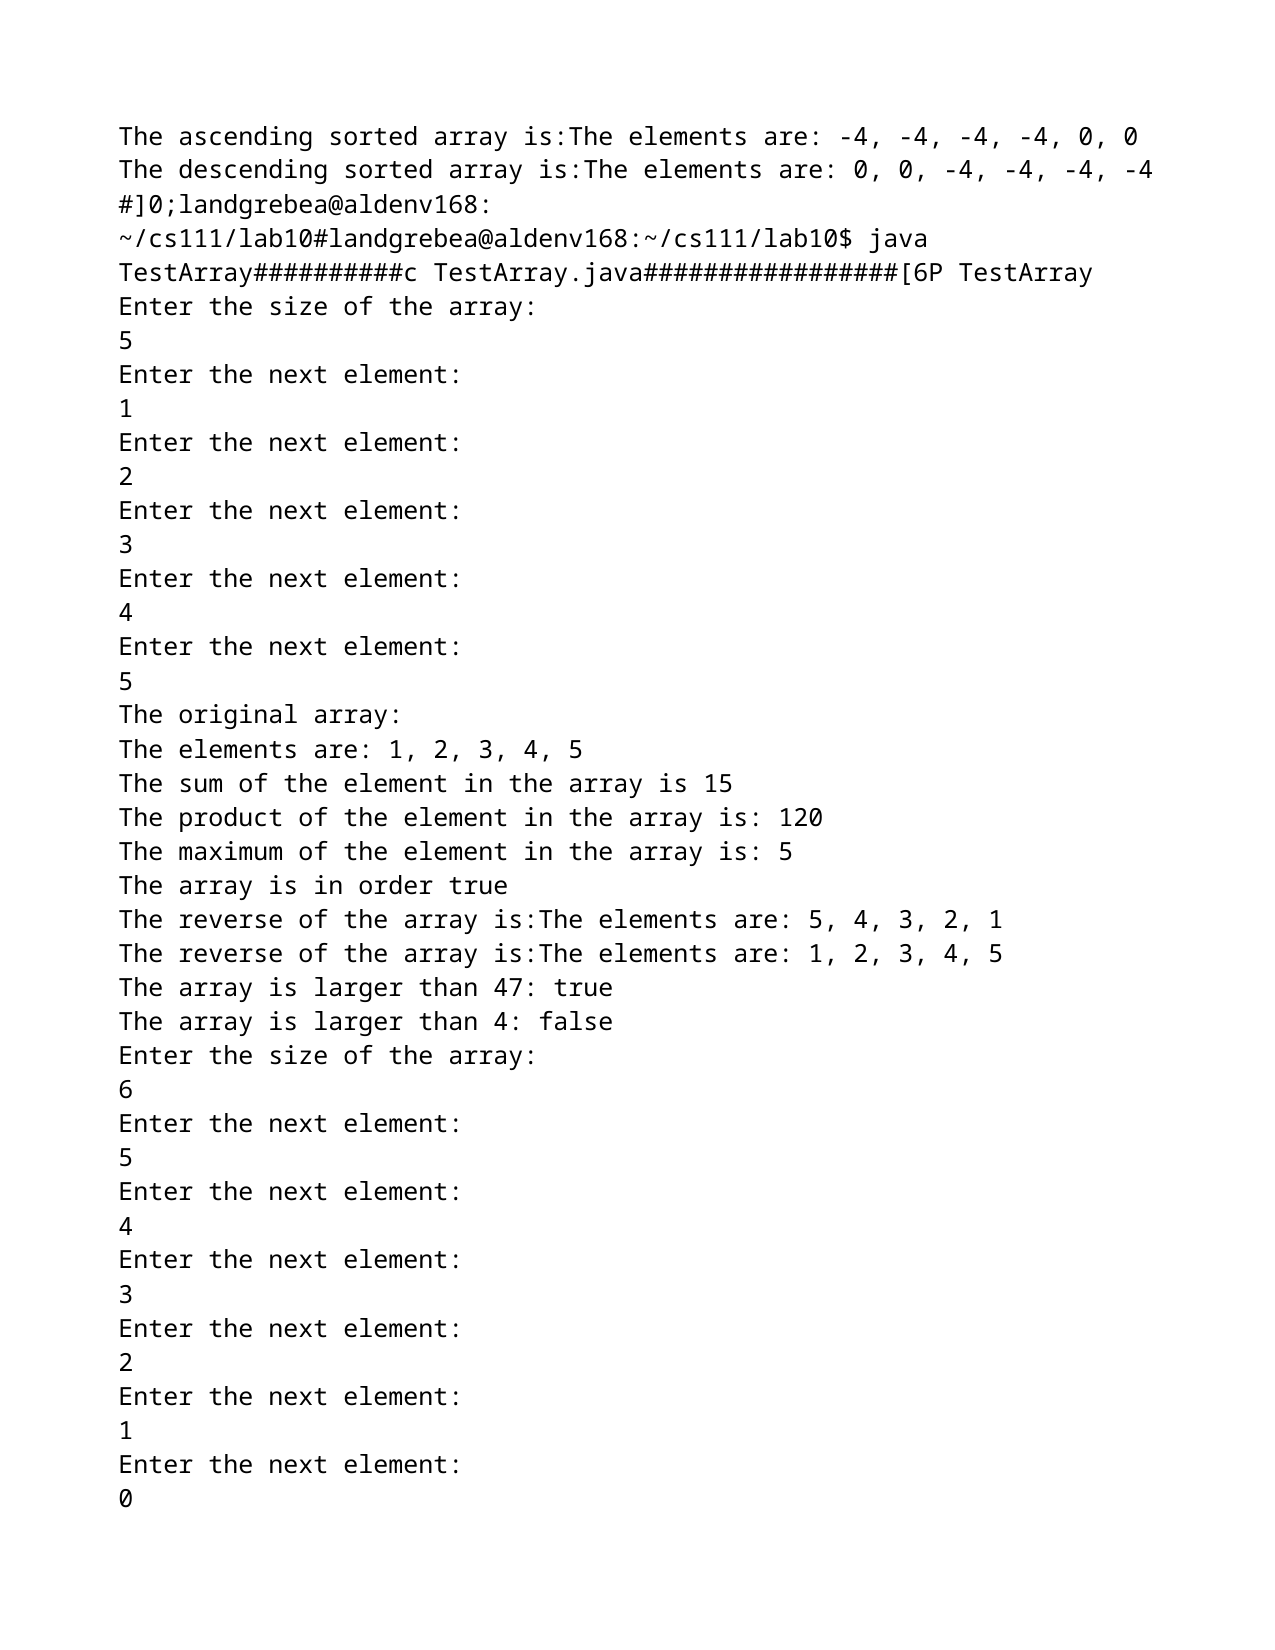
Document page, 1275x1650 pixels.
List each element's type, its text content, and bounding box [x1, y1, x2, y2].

text 2 [118, 459, 1157, 493]
text 4 [118, 595, 1157, 629]
text Enter the next element: [118, 493, 1157, 527]
text Enter the next element: [118, 1242, 1157, 1276]
text 3 [118, 527, 1157, 561]
text Enter the size of the array: [118, 288, 1157, 322]
text Enter the next element: [118, 629, 1157, 663]
text The maximum of the element in the array is: 5 [118, 833, 1157, 867]
text Enter the next element: [118, 1174, 1157, 1208]
text 5 [118, 322, 1157, 357]
text Enter the next element: [118, 1447, 1157, 1481]
text The reverse of the array is:The elements are: 5, 4, 3, 2, 1 [118, 902, 1157, 936]
text The sum of the element in the array is 15 [118, 765, 1157, 799]
text 1 [118, 391, 1157, 425]
text Enter the next element: [118, 425, 1157, 459]
text 4 [118, 1208, 1157, 1242]
text 3 [118, 1276, 1157, 1310]
text Enter the size of the array: [118, 1038, 1157, 1072]
text The array is in order true [118, 867, 1157, 902]
text The original array: [118, 697, 1157, 731]
text 2 [118, 1344, 1157, 1378]
text The product of the element in the array is: 120 [118, 799, 1157, 833]
text Enter the next element: [118, 1106, 1157, 1140]
text The array is larger than 47: true [118, 970, 1157, 1004]
text The ascending sorted array is:The elements are: -4, -4, -4, -4, 0, 0 [118, 118, 1157, 152]
text 6 [118, 1072, 1157, 1106]
text #]0;landgrebea@aldenv168: ~/cs111/lab10#landgrebea@aldenv168:~/cs111/lab10$ java TestArray##########c TestArray.java#################[6P TestArray [118, 186, 1157, 288]
text Enter the next element: [118, 1378, 1157, 1412]
text 5 [118, 663, 1157, 697]
text 5 [118, 1140, 1157, 1174]
text Enter the next element: [118, 357, 1157, 391]
text The descending sorted array is:The elements are: 0, 0, -4, -4, -4, -4 [118, 152, 1157, 186]
text 0 [118, 1481, 1157, 1515]
text Enter the next element: [118, 561, 1157, 595]
text The reverse of the array is:The elements are: 1, 2, 3, 4, 5 [118, 936, 1157, 970]
text The array is larger than 4: false [118, 1004, 1157, 1038]
text The elements are: 1, 2, 3, 4, 5 [118, 731, 1157, 765]
text Enter the next element: [118, 1310, 1157, 1344]
text 1 [118, 1412, 1157, 1447]
